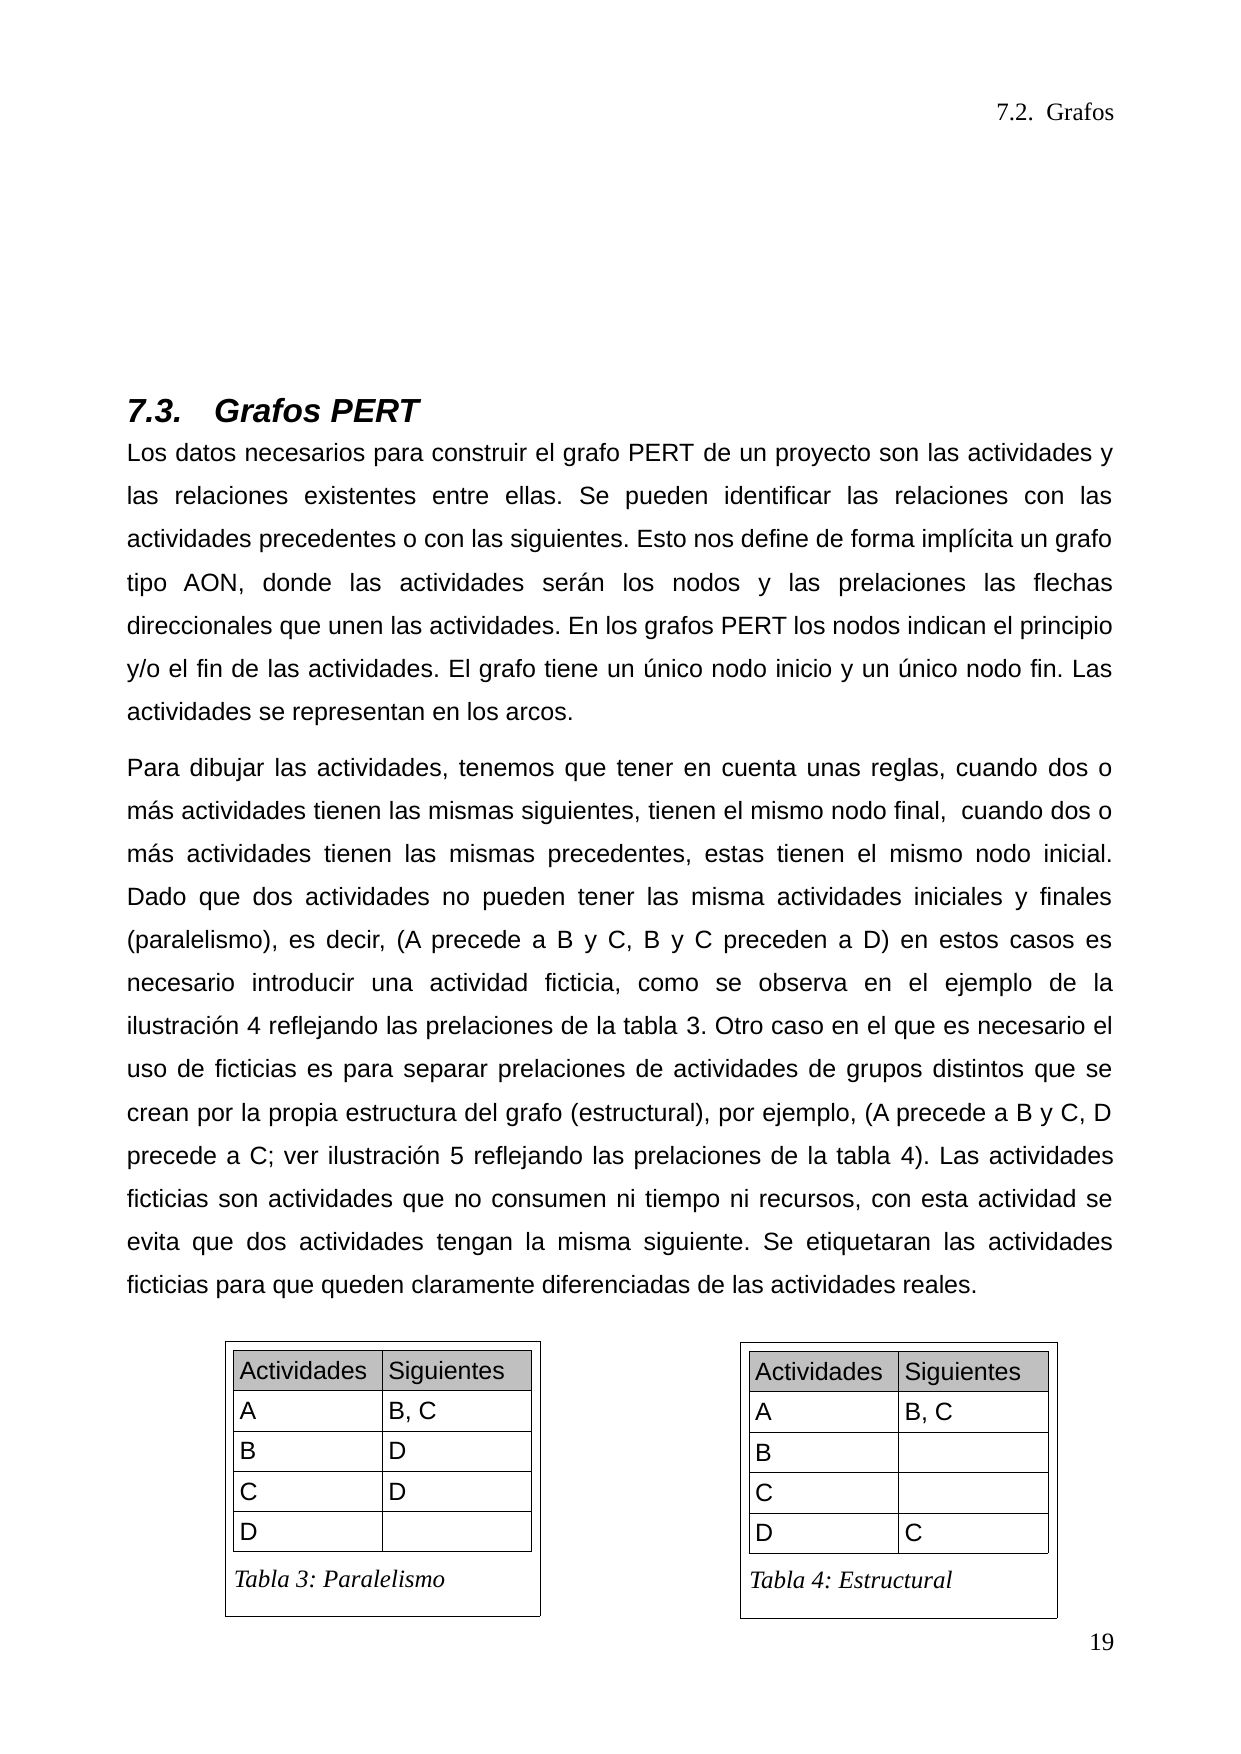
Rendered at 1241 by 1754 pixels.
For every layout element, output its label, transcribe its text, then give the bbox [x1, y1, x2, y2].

table_cell B, C [899, 1392, 1048, 1432]
table_header Siguientes [383, 1351, 531, 1390]
table_cell C [234, 1472, 382, 1511]
table_header Siguientes [899, 1352, 1048, 1391]
table_cell D [234, 1512, 382, 1551]
text Para dibujar las actividades, tenemos que tener en cuenta unas reglas, cuando dos o más actividades tienen las mismas siguientes, tienen el mismo nodo final, cuando dos o más actividades tienen las mismas precedentes, estas tienen el mismo nodo inicial. Dado que dos actividades no pueden tener las misma actividades iniciales y finales (paralelismo), es decir, (A precede a B y C, B y C preceden a D) en estos casos es necesario introducir una actividad ficticia, como se observa en el ejemplo de la ilustración 4 reflejando las prelaciones de la tabla 3. Otro caso en el que es necesario el uso de ficticias es para separar prelaciones de actividades de grupos distintos que se crean por la propia estructura del grafo (estructural), por ejemplo, (A precede a B y C, D precede a C; ver ilustración 5 reflejando las prelaciones de la tabla 4). Las actividades ficticias son actividades que no consumen ni tiempo ni recursos, con esta actividad se evita que dos actividades tengan la misma siguiente. Se etiquetaran las actividades ficticias para que queden claramente diferenciadas de las actividades reales. [127, 752, 1114, 1299]
table_cell B [234, 1432, 382, 1471]
table_cell B, C [383, 1391, 531, 1431]
table_cell D [383, 1472, 531, 1511]
table_cell B [750, 1433, 898, 1472]
table_cell A [234, 1391, 382, 1431]
table_cell [899, 1473, 1048, 1512]
text Tabla 3: Paralelismo [233, 1564, 531, 1593]
table_cell A [750, 1392, 898, 1432]
table_cell D [383, 1432, 531, 1471]
table_cell [383, 1512, 531, 1551]
text Los datos necesarios para construir el grafo PERT de un proyecto son las actividades y las relaciones existentes entre ellas. Se pueden identificar las relaciones con las actividades precedentes o con las siguientes. Esto nos define de forma implícita un grafo tipo AON, donde las actividades serán los nodos y las prelaciones las flechas direccionales que unen las actividades. En los grafos PERT los nodos indican el principio y/o el fin de las actividades. El grafo tiene un único nodo inicio y un único nodo fin. Las actividades se representan en los arcos. [127, 438, 1114, 726]
subtitle Grafos PERT [127, 391, 1114, 429]
table_header Actividades [750, 1352, 898, 1391]
table_cell C [750, 1473, 898, 1512]
table_cell C [899, 1514, 1048, 1553]
table_header Actividades [234, 1351, 382, 1390]
table_cell [899, 1433, 1048, 1472]
text Tabla 4: Estructural [749, 1565, 1048, 1594]
table_cell D [750, 1514, 898, 1553]
